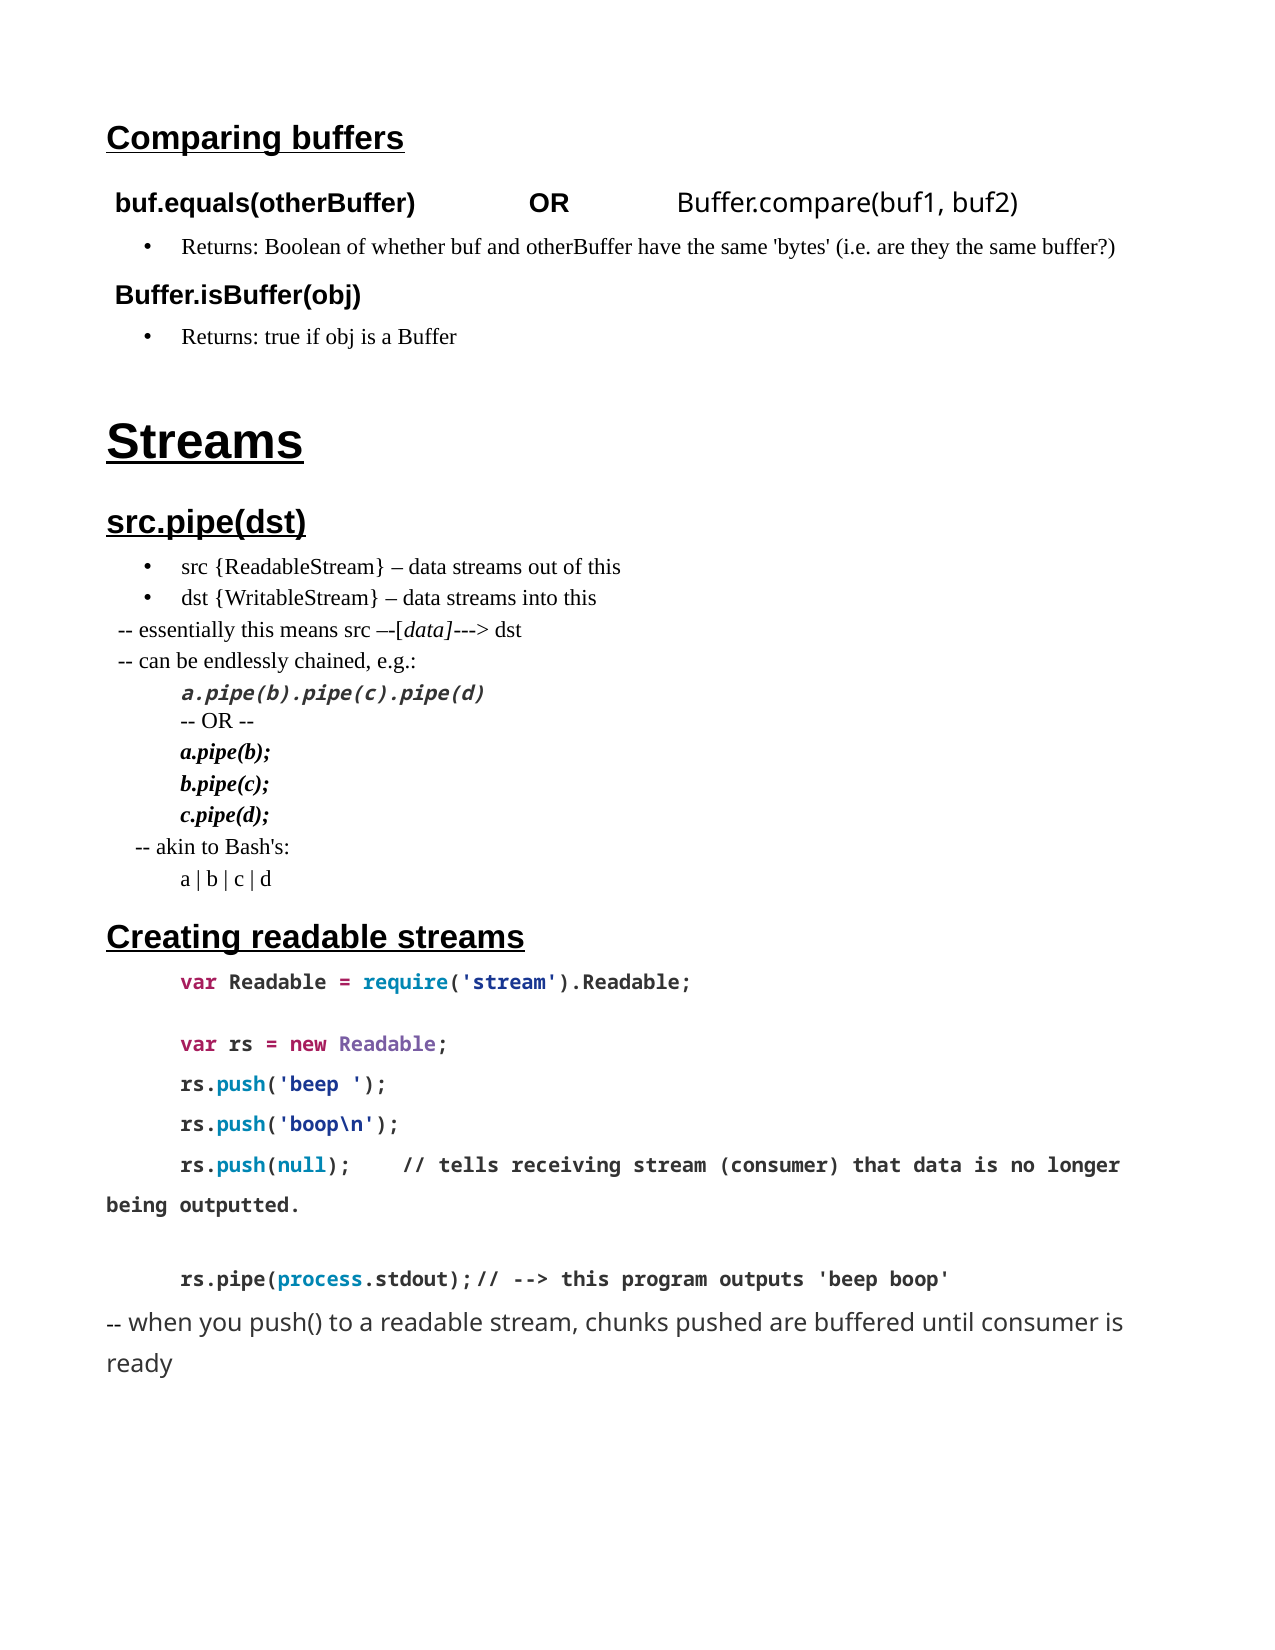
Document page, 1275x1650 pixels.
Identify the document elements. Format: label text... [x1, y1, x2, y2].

subtitle buf.equals(otherBuffer) OR Buffer.compare(buf1, buf2) [114, 184, 1158, 221]
text rs.push('boop\n'); [106, 1110, 1158, 1138]
text var rs = new Readable; [106, 1030, 1158, 1058]
list Returns: Boolean of whether buf and otherBuffer have the same 'bytes' (i.e. are they the same buffer?) [144, 233, 1158, 259]
list src {ReadableStream} – data streams out of this [144, 553, 1158, 579]
text a.pipe(b).pipe(c).pipe(d) [106, 679, 1158, 707]
text c.pipe(d); [106, 801, 1158, 828]
subtitle Buffer.isBuffer(obj) [114, 279, 1158, 310]
text var Readable = require('stream').Readable; [106, 968, 1158, 996]
subtitle Streams [106, 411, 1158, 468]
list Returns: true if obj is a Buffer [144, 323, 1158, 349]
text a.pipe(b); [106, 738, 1158, 765]
list dst {WritableStream} – data streams into this [144, 584, 1158, 611]
text -- essentially this means src –-[data]---> dst [106, 616, 1158, 642]
text a | b | c | d [106, 864, 1158, 891]
subtitle src.pipe(dst) [106, 502, 1158, 540]
text -- when you push() to a readable stream, chunks pushed are buffered until consumer is ready [106, 1305, 1158, 1380]
text rs.pipe(process.stdout); // --> this program outputs 'beep boop' [106, 1265, 1158, 1292]
text -- can be endlessly chained, e.g.: [106, 647, 1158, 674]
text -- akin to Bash's: [106, 833, 1158, 859]
text rs.push('beep '); [106, 1070, 1158, 1098]
text -- OR -- [106, 707, 1158, 733]
subtitle Creating readable streams [106, 917, 1158, 955]
text rs.push(null); // tells receiving stream (consumer) that data is no longer being outputted. [106, 1150, 1158, 1218]
text b.pipe(c); [106, 770, 1158, 796]
subtitle Comparing buffers [106, 118, 1158, 157]
